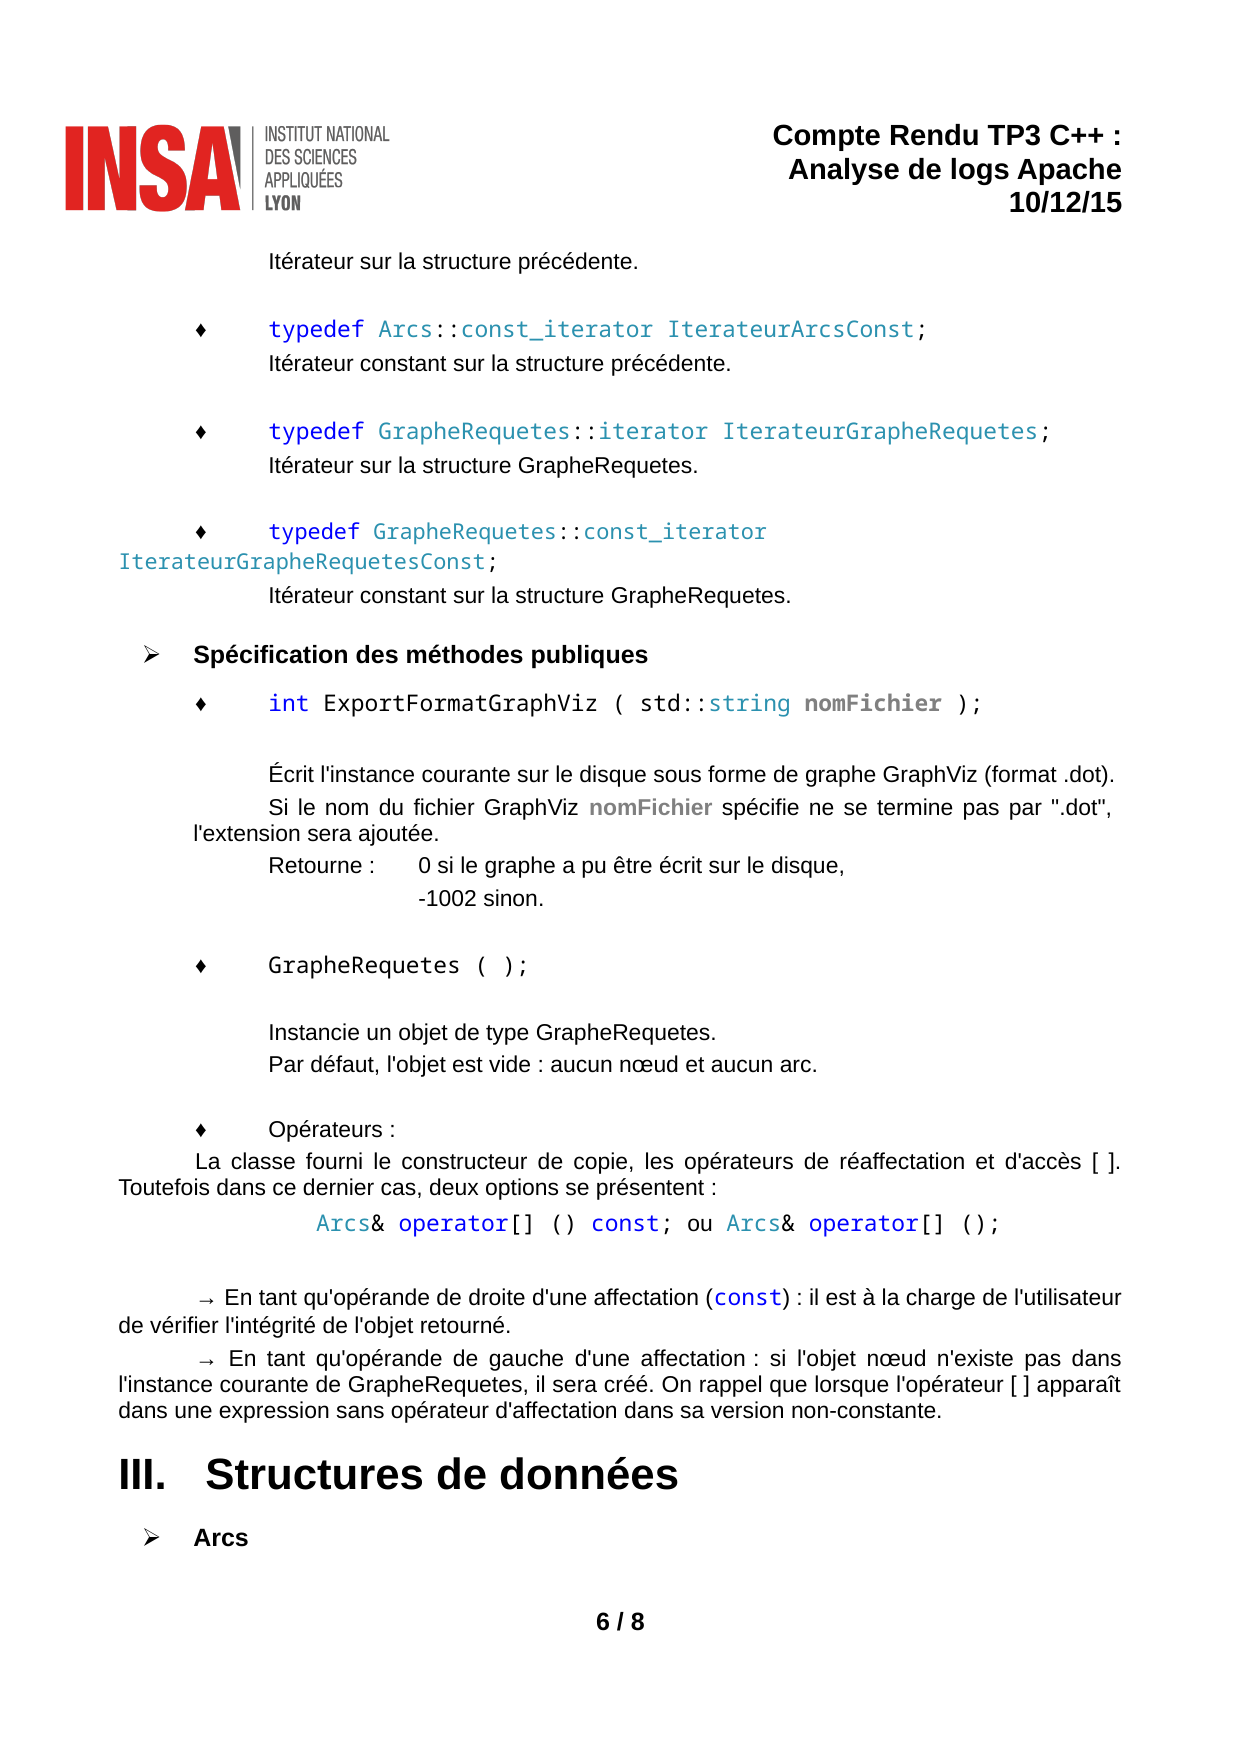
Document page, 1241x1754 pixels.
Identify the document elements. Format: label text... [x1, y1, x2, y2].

text ♦ int ExportFormatGraphViz ( std::string nomFichier ); [118, 687, 1122, 718]
text Itérateur sur la structure GrapheRequetes. [118, 452, 1122, 478]
text Arcs& operator[] () const; ou Arcs& operator[] (); [118, 1207, 1122, 1238]
text ♦ typedef GrapheRequetes::iterator IterateurGrapheRequetes; [118, 414, 1122, 446]
text Itérateur constant sur la structure GrapheRequetes. [118, 582, 1122, 608]
text → En tant qu'opérande de gauche d'une affectation : si l'objet nœud n'existe pas dans l'instance courante de GrapheRequetes, il sera créé. On rappel que lorsque l'opérateur [ ] apparaît dans une expression sans opérateur d'affectation dans sa version non-constante. [118, 1344, 1122, 1423]
text Itérateur sur la structure précédente. [118, 248, 1122, 274]
text La classe fourni le constructeur de copie, les opérateurs de réaffectation et d'accès [ ]. Toutefois dans ce dernier cas, deux options se présentent : [118, 1148, 1122, 1201]
text ♦ typedef Arcs::const_iterator IterateurArcsConst; [118, 313, 1122, 344]
subtitle Arcs [130, 1523, 1122, 1552]
text ♦ Opérateurs : [118, 1116, 1122, 1142]
text Retourne : 0 si le graphe a pu être écrit sur le disque, [118, 852, 1122, 879]
text ♦ typedef GrapheRequetes::const_iterator IterateurGrapheRequetesConst; [118, 516, 1122, 576]
text Si le nom du fichier GraphViz nomFichier spécifie ne se termine pas par ".dot", l'extension sera ajoutée. [118, 794, 1122, 846]
text ♦ GrapheRequetes ( ); [118, 949, 1122, 981]
text Écrit l'instance courante sur le disque sous forme de graphe GraphViz (format .dot). [118, 761, 1122, 788]
text Instancie un objet de type GrapheRequetes. [118, 1019, 1122, 1045]
text Par défaut, l'objet est vide : aucun nœud et aucun arc. [118, 1051, 1122, 1077]
subtitle Structures de données [118, 1448, 1122, 1499]
text -1002 sinon. [118, 885, 1122, 911]
picture [60, 121, 395, 215]
text Itérateur constant sur la structure précédente. [118, 350, 1122, 376]
subtitle Spécification des méthodes publiques [130, 641, 1122, 669]
text → En tant qu'opérande de droite d'une affectation (const) : il est à la charge de l'utilisateur de vérifier l'intégrité de l'objet retourné. [118, 1281, 1122, 1338]
